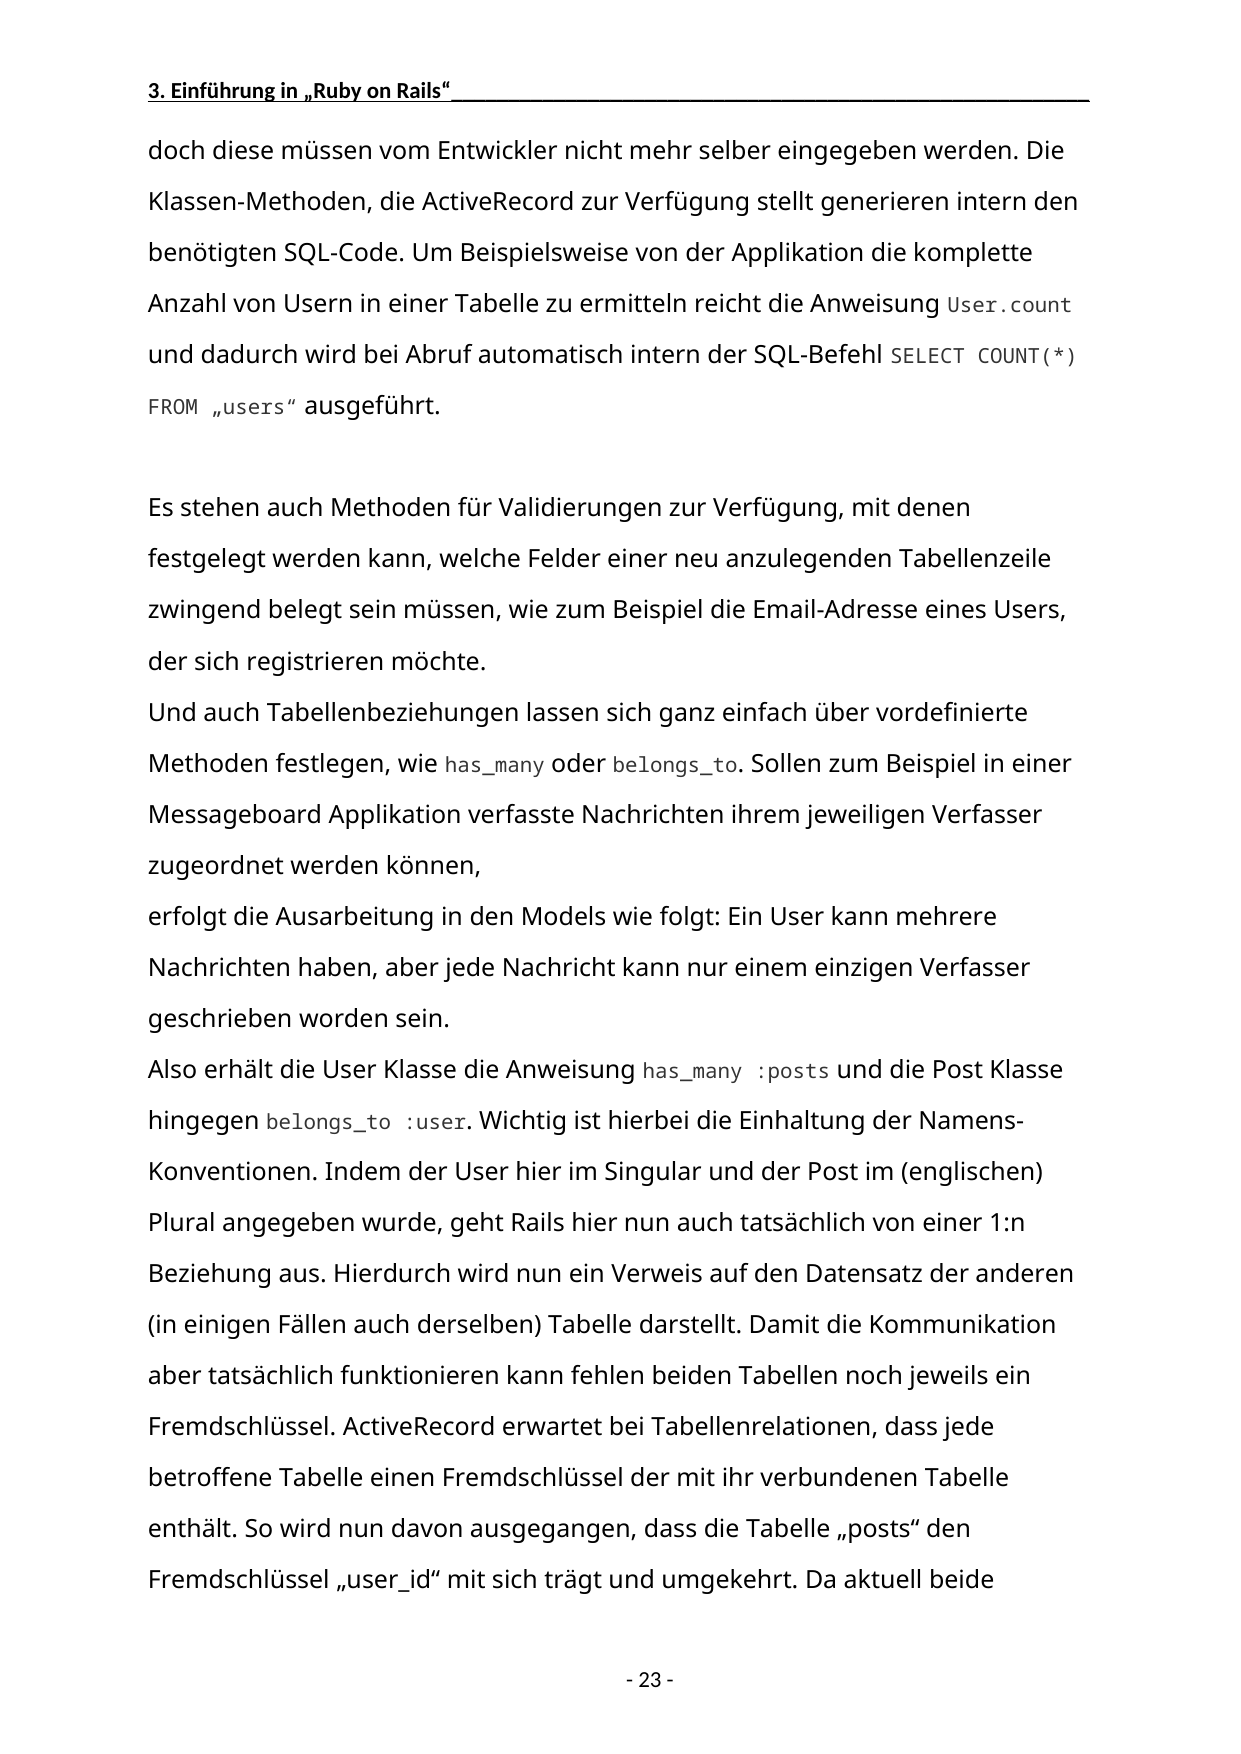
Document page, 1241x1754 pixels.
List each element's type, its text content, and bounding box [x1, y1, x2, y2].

text Es stehen auch Methoden für Validierungen zur Verfügung, mit denen festgelegt werden kann, welche Felder einer neu anzulegenden Tabellenzeile zwingend belegt sein müssen, wie zum Beispiel die Email-Adresse eines Users, der sich registrieren möchte. [148, 490, 1093, 677]
text doch diese müssen vom Entwickler nicht mehr selber eingegeben werden. Die Klassen-Methoden, die ActiveRecord zur Verfügung stellt generieren intern den benötigten SQL-Code. Um Beispielsweise von der Applikation die komplette Anzahl von Usern in einer Tabelle zu ermitteln reicht die Anweisung User.count und dadurch wird bei Abruf automatisch intern der SQL-Befehl SELECT COUNT(*) FROM „users“ ausgeführt. [148, 133, 1093, 422]
text Also erhält die User Klasse die Anweisung has_many :posts und die Post Klasse hingegen belongs_to :user. Wichtig ist hierbei die Einhaltung der Namens-Konventionen. Indem der User hier im Singular und der Post im (englischen) Plural angegeben wurde, geht Rails hier nun auch tatsächlich von einer 1:n Beziehung aus. Hierdurch wird nun ein Verweis auf den Datensatz der anderen (in einigen Fällen auch derselben) Tabelle darstellt. Damit die Kommunikation aber tatsächlich funktionieren kann fehlen beiden Tabellen noch jeweils ein Fremdschlüssel. ActiveRecord erwartet bei Tabellenrelationen, dass jede betroffene Tabelle einen Fremdschlüssel der mit ihr verbundenen Tabelle enthält. So wird nun davon ausgegangen, dass die Tabelle „posts“ den Fremdschlüssel „user_id“ mit sich trägt und umgekehrt. Da aktuell beide [148, 1052, 1093, 1596]
text Und auch Tabellenbeziehungen lassen sich ganz einfach über vordefinierte Methoden festlegen, wie has_many oder belongs_to. Sollen zum Beispiel in einer Messageboard Applikation verfasste Nachrichten ihrem jeweiligen Verfasser zugeordnet werden können, [148, 694, 1093, 881]
text erfolgt die Ausarbeitung in den Models wie folgt: Ein User kann mehrere Nachrichten haben, aber jede Nachricht kann nur einem einzigen Verfasser geschrieben worden sein. [148, 898, 1093, 1034]
